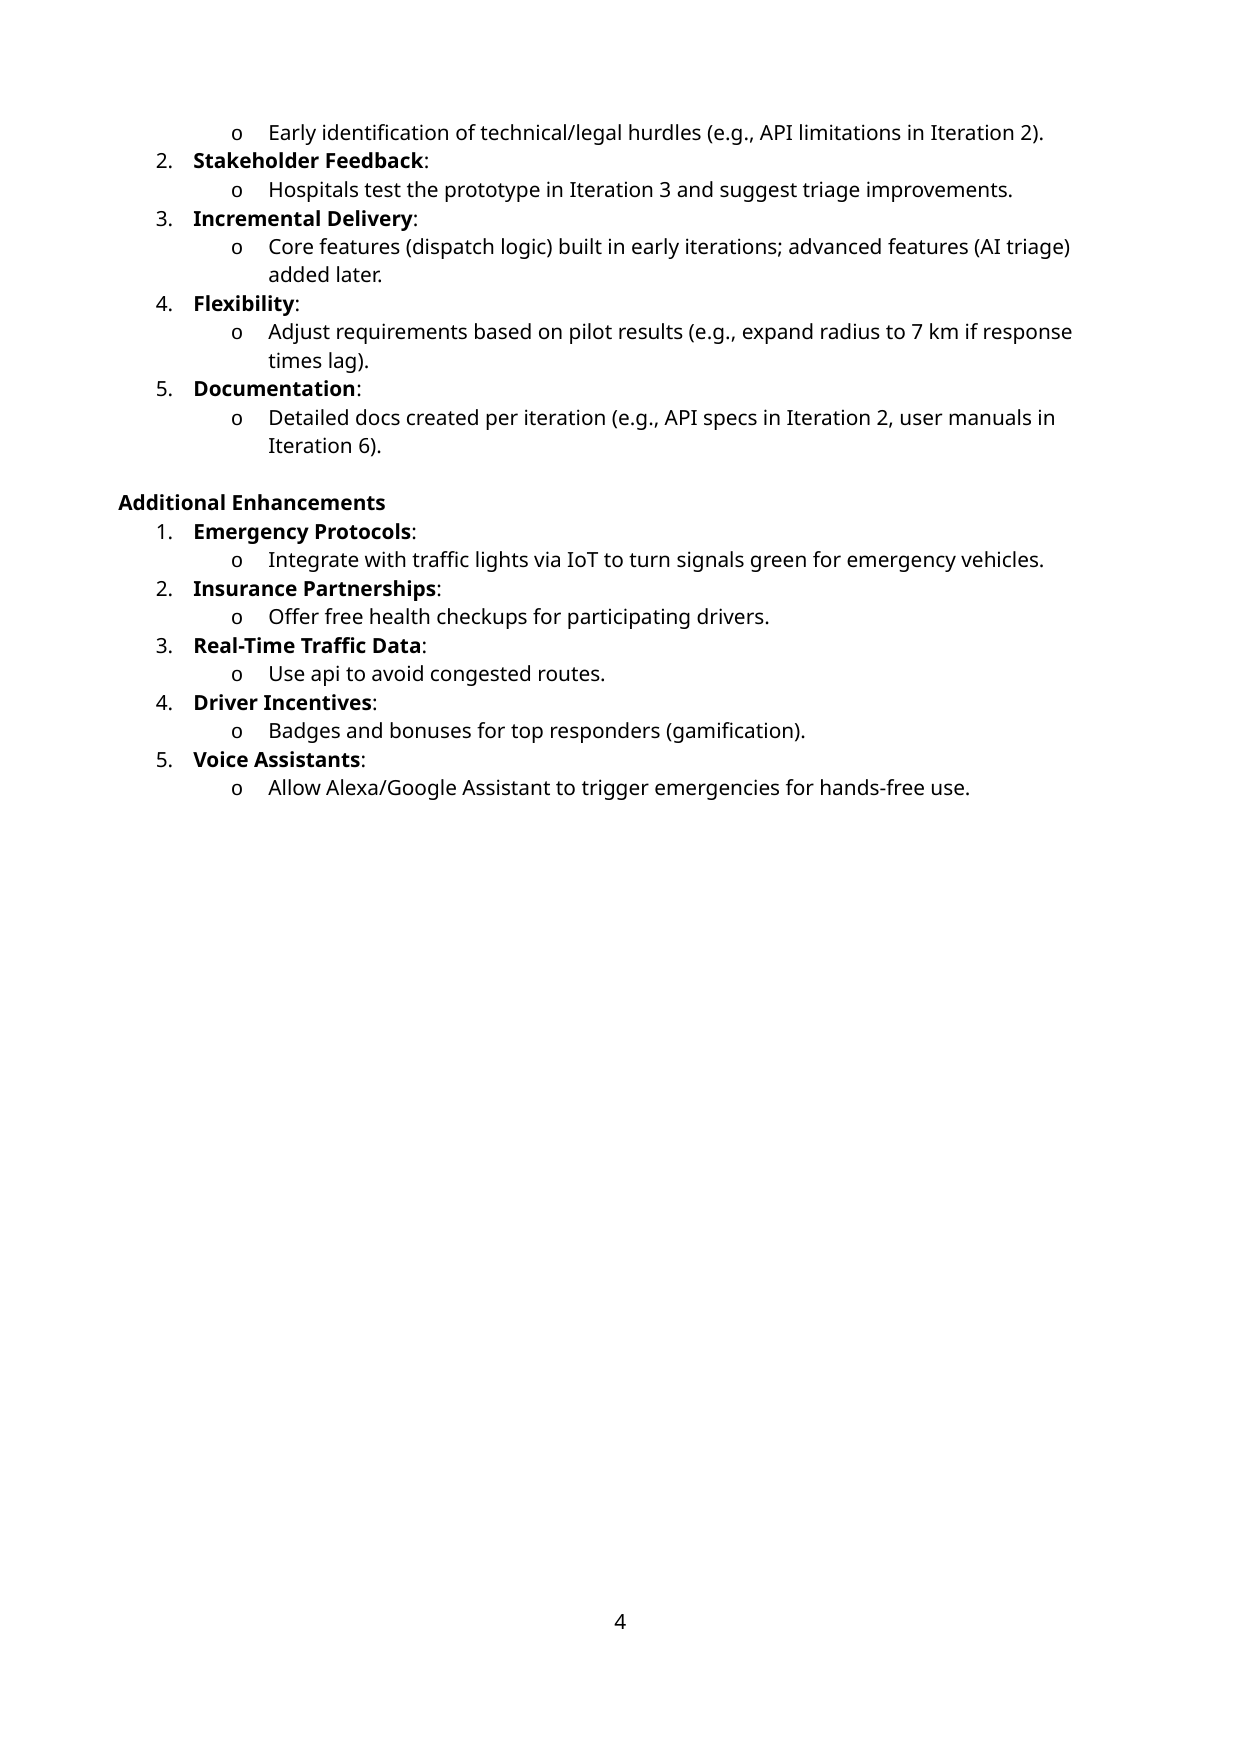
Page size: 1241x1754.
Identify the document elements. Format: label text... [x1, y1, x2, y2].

list Documentation: [156, 374, 1122, 403]
list Adjust requirements based on pilot results (e.g., expand radius to 7 km if response times lag). [231, 317, 1122, 374]
list Flexibility: [156, 289, 1122, 317]
list Insurance Partnerships: [156, 574, 1122, 602]
list Core features (dispatch logic) built in early iterations; advanced features (AI triage) added later. [231, 232, 1122, 289]
list Use api to avoid congested routes. [231, 659, 1122, 688]
list Offer free health checkups for participating drivers. [231, 602, 1122, 631]
text Additional Enhancements [118, 488, 1122, 517]
list Integrate with traffic lights via IoT to turn signals green for emergency vehicles. [231, 545, 1122, 574]
list Allow Alexa/Google Assistant to trigger emergencies for hands-free use. [231, 773, 1122, 802]
list Driver Incentives: [156, 688, 1122, 716]
list Real-Time Traffic Data: [156, 631, 1122, 659]
list Badges and bonuses for top responders (gamification). [231, 716, 1122, 745]
list Emergency Protocols: [156, 517, 1122, 545]
list Hospitals test the prototype in Iteration 3 and suggest triage improvements. [231, 175, 1122, 204]
list Stakeholder Feedback: [156, 147, 1122, 175]
list Voice Assistants: [156, 745, 1122, 773]
list Early identification of technical/legal hurdles (e.g., API limitations in Iteration 2). [231, 118, 1122, 147]
list Detailed docs created per iteration (e.g., API specs in Iteration 2, user manuals in Iteration 6). [231, 403, 1122, 460]
list Incremental Delivery: [156, 204, 1122, 232]
